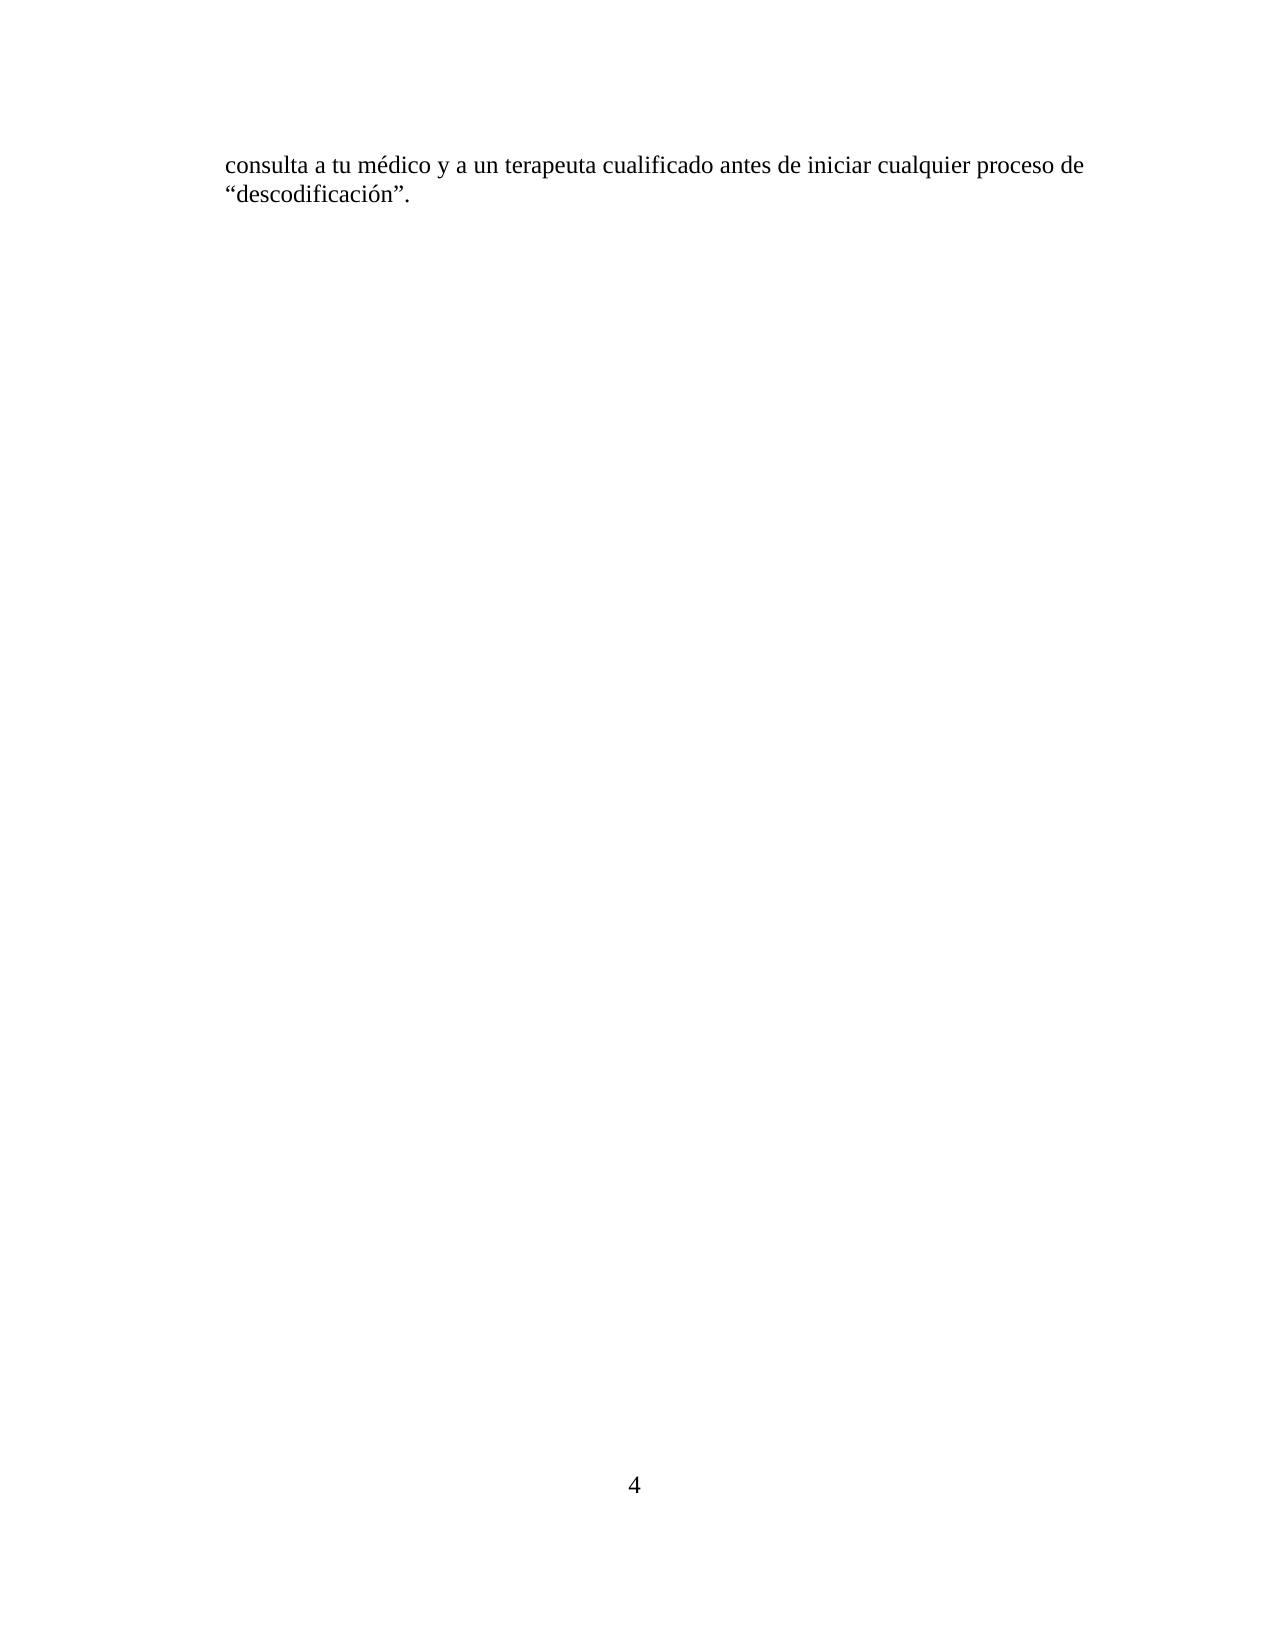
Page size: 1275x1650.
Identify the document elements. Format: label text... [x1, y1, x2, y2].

text consulta a tu médico y a un terapeuta cualificado antes de iniciar cualquier proceso de “descodificación”. [225, 150, 1125, 207]
